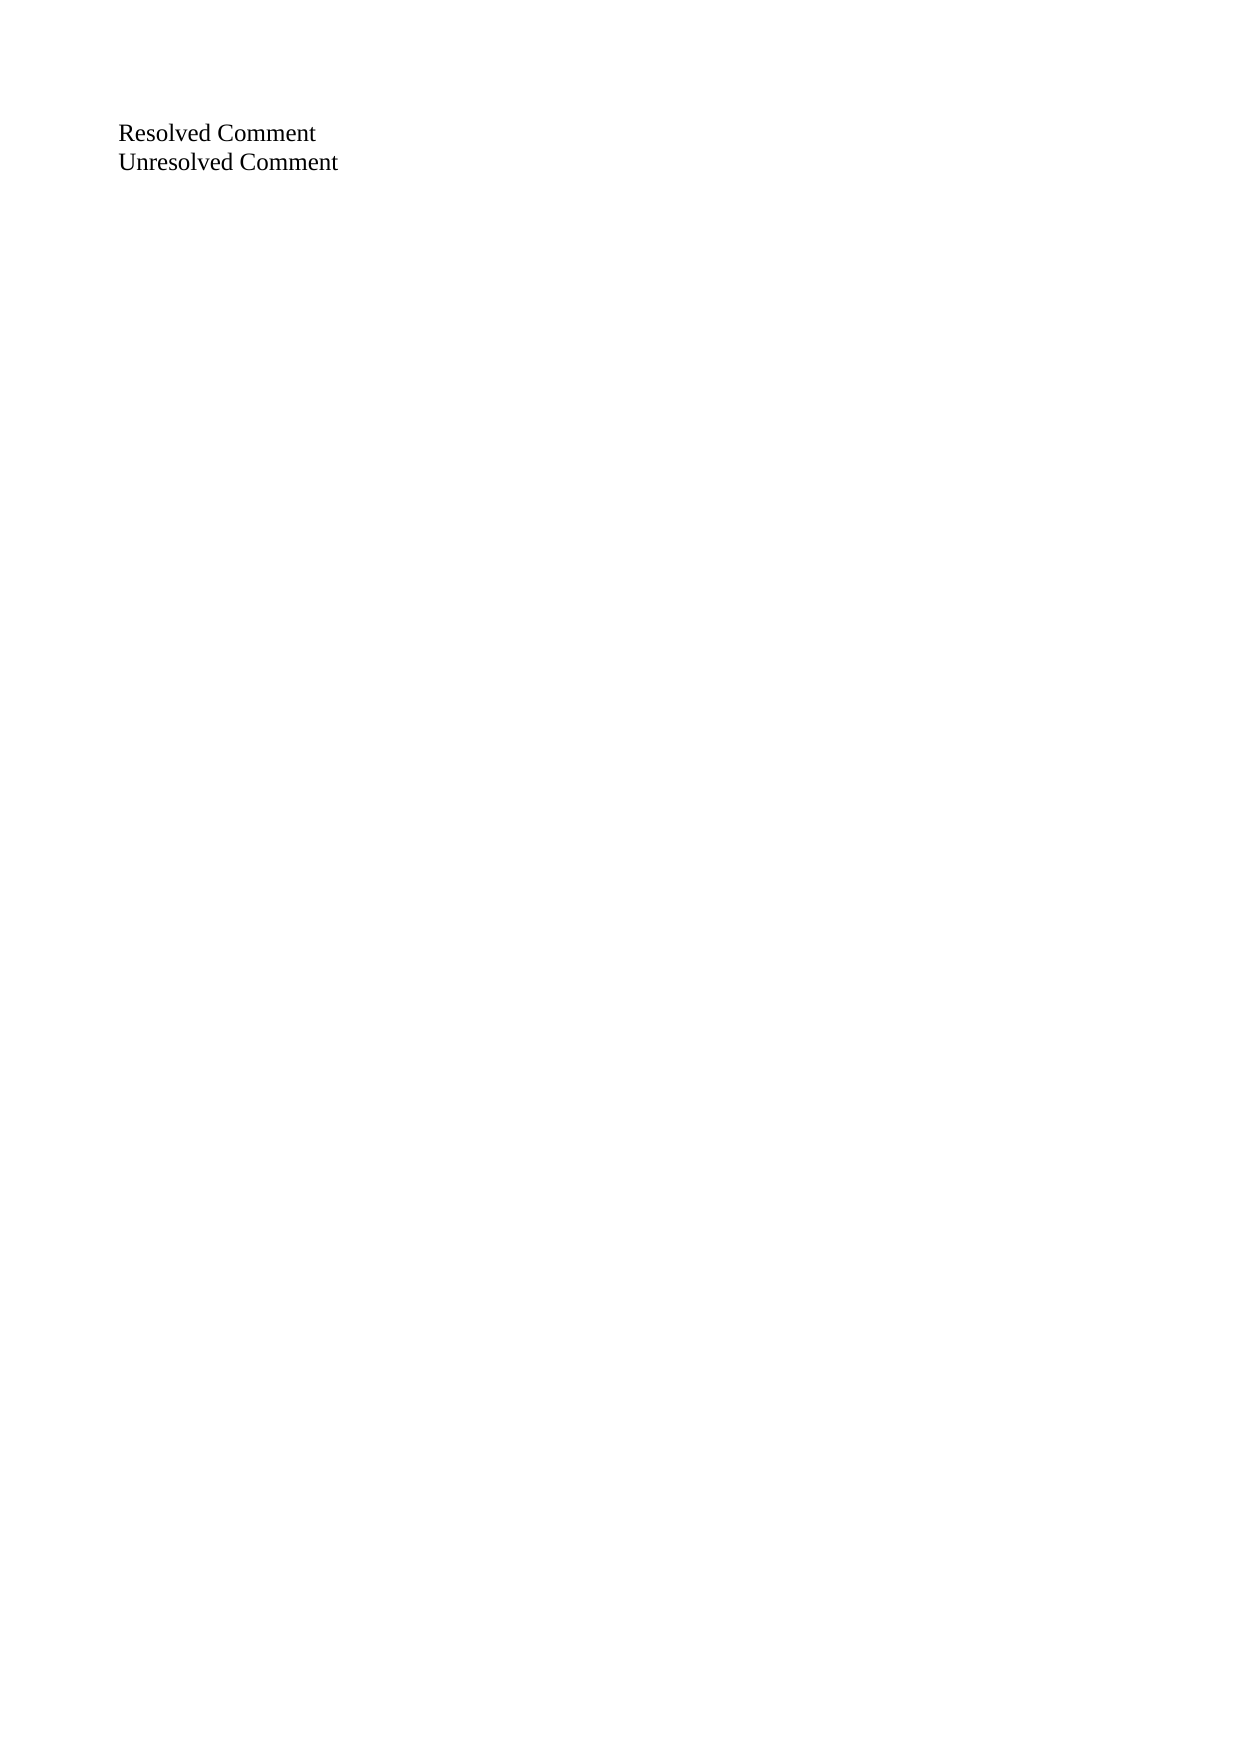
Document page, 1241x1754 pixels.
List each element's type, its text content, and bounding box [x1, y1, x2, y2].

text Resolved Comment [118, 118, 1122, 147]
text Unresolved Comment [118, 147, 1122, 176]
